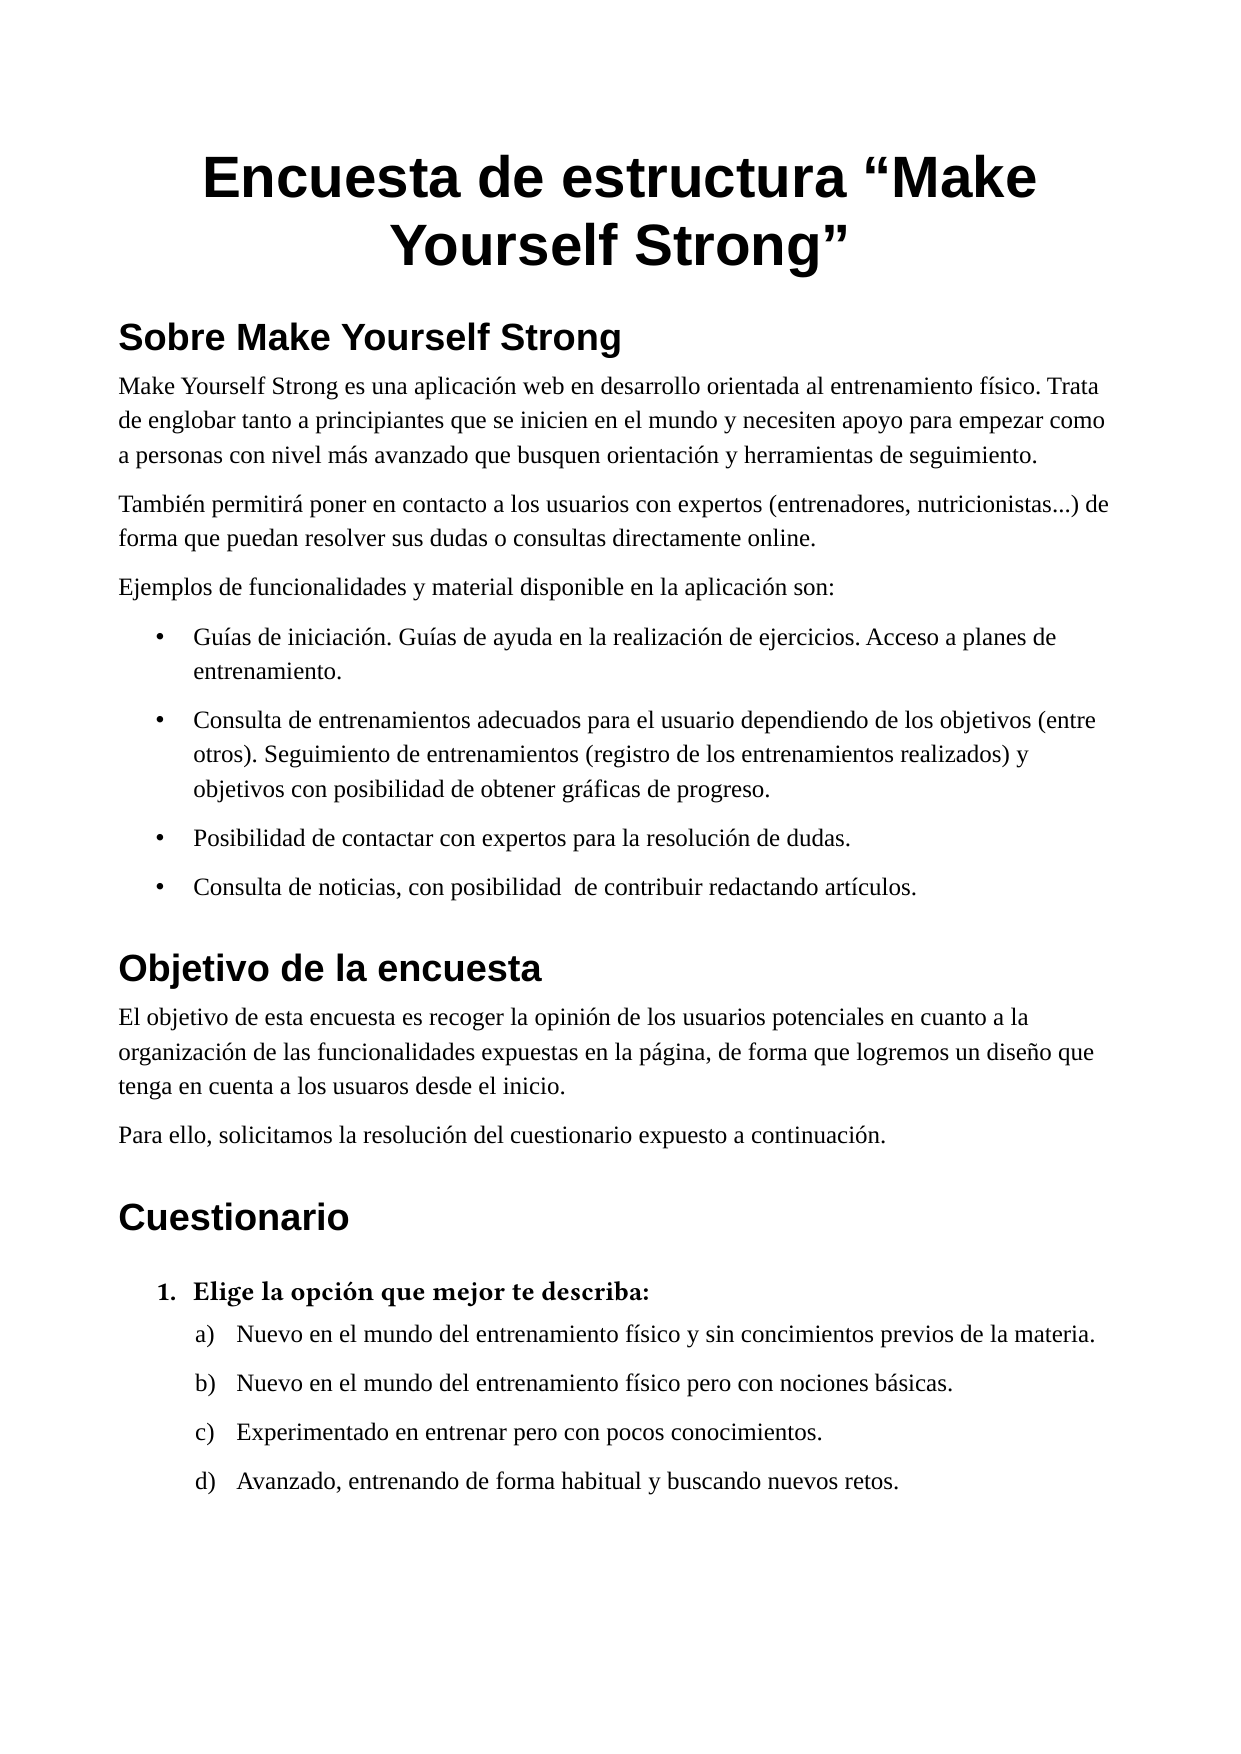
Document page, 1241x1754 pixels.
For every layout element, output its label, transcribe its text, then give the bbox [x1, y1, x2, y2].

list Guías de iniciación. Guías de ayuda en la realización de ejercicios. Acceso a planes de entrenamiento. [156, 622, 1122, 685]
list Consulta de entrenamientos adecuados para el usuario dependiendo de los objetivos (entre otros). Seguimiento de entrenamientos (registro de los entrenamientos realizados) y objetivos con posibilidad de obtener gráficas de progreso. [156, 705, 1122, 803]
list Consulta de noticias, con posibilidad de contribuir redactando artículos. [156, 872, 1122, 901]
text Make Yourself Strong es una aplicación web en desarrollo orientada al entrenamiento físico. Trata de englobar tanto a principiantes que se inicien en el mundo y necesiten apoyo para empezar como a personas con nivel más avanzado que busquen orientación y herramientas de seguimiento. [118, 371, 1122, 469]
text Para ello, solicitamos la resolución del cuestionario expuesto a continuación. [118, 1120, 1122, 1149]
subtitle Objetivo de la encuesta [118, 946, 1122, 990]
subtitle Sobre Make Yourself Strong [118, 315, 1122, 358]
list Experimentado en entrenar pero con pocos conocimientos. [195, 1417, 1122, 1446]
list Avanzado, entrenando de forma habitual y buscando nuevos retos. [195, 1466, 1122, 1495]
text Ejemplos de funcionalidades y material disponible en la aplicación son: [118, 572, 1122, 601]
text El objetivo de esta encuesta es recoger la opinión de los usuarios potenciales en cuanto a la organización de las funcionalidades expuestas en la página, de forma que logremos un diseño que tenga en cuenta a los usuaros desde el inicio. [118, 1002, 1122, 1100]
list Nuevo en el mundo del entrenamiento físico pero con nociones básicas. [195, 1368, 1122, 1397]
subtitle Elige la opción que mejor te describa: [156, 1276, 1122, 1307]
list Posibilidad de contactar con expertos para la resolución de dudas. [156, 823, 1122, 852]
subtitle Cuestionario [118, 1194, 1122, 1238]
title Encuesta de estructura “Make Yourself Strong” [118, 143, 1122, 277]
list Nuevo en el mundo del entrenamiento físico y sin concimientos previos de la materia. [195, 1319, 1122, 1348]
text También permitirá poner en contacto a los usuarios con expertos (entrenadores, nutricionistas...) de forma que puedan resolver sus dudas o consultas directamente online. [118, 489, 1122, 552]
